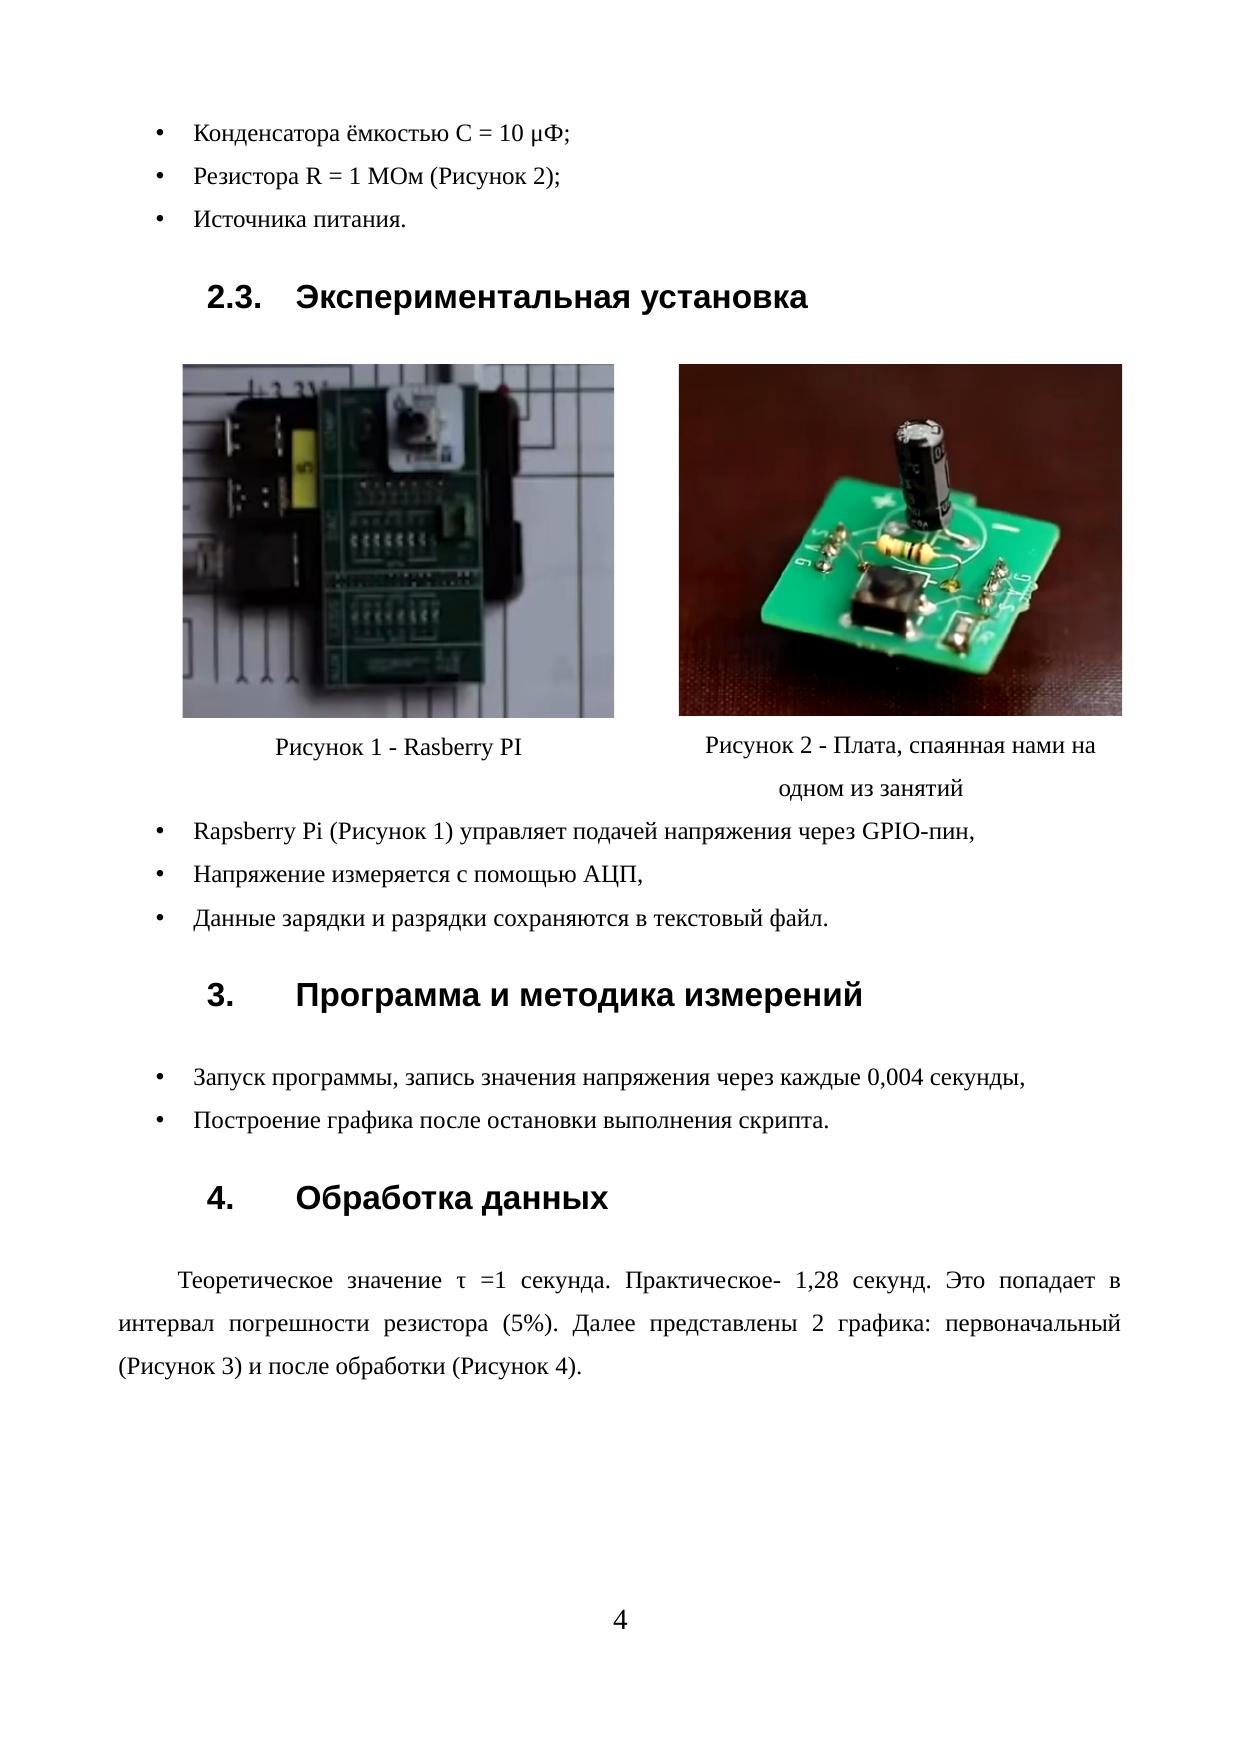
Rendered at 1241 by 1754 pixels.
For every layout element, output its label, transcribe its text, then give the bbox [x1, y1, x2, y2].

table_header Рисунок 2 - Плата, спаянная нами на одном из занятий [620, 364, 1122, 816]
text Теоретическое значение τ =1 секунда. Практическое- 1,28 секунд. Это попадает в интервал погрешности резистора (5%). Далее представлены 2 графика: первоначальный (Рисунок 3) и после обработки (Рисунок 4). [118, 1265, 1122, 1380]
list Конденсатора ёмкостью С = 10 μФ; [156, 118, 1122, 147]
picture [678, 364, 1123, 716]
list Резистора R = 1 МОм (Рисунок 2); [156, 161, 1122, 190]
subtitle Обработка данных [148, 1178, 1093, 1217]
list Запуск программы, запись значения напряжения через каждые 0,004 секунды, [156, 1062, 1122, 1091]
subtitle Экспериментальная установка [148, 277, 1093, 315]
list Построение графика после остановки выполнения скрипта. [156, 1106, 1122, 1134]
list Rapsberry Pi (Рисунок 1) управляет подачей напряжения через GPIO-пин, [156, 816, 1122, 845]
subtitle Программа и методика измерений [148, 975, 1093, 1014]
table_header Рисунок 1 - Rasberry PI [118, 364, 620, 816]
list Данные зарядки и разрядки сохраняются в текстовый файл. [156, 903, 1122, 931]
list Источника питания. [156, 204, 1122, 233]
list Напряжение измеряется с помощью АЦП, [156, 859, 1122, 888]
picture [182, 364, 615, 718]
